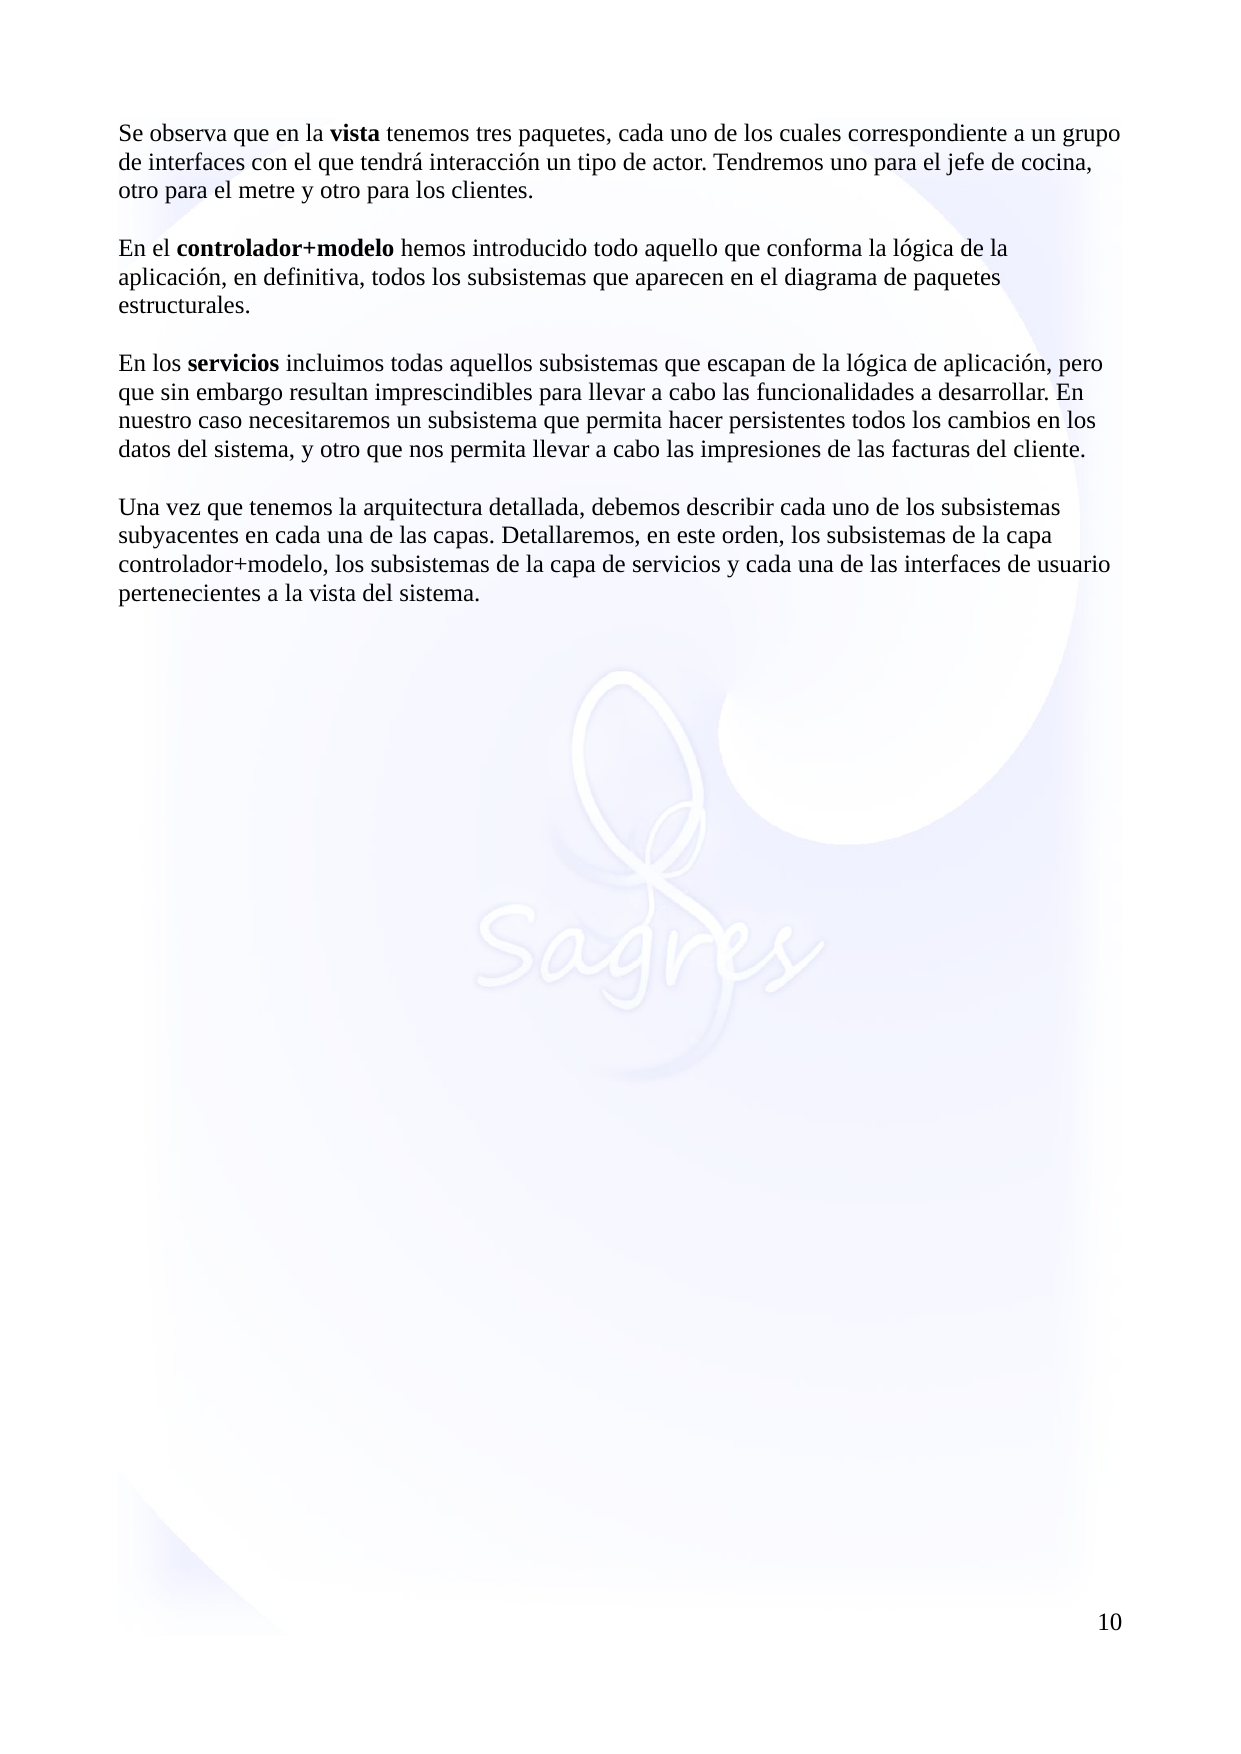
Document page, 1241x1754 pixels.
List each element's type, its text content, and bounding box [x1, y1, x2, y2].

text En el controlador+modelo hemos introducido todo aquello que conforma la lógica de la aplicación, en definitiva, todos los subsistemas que aparecen en el diagrama de paquetes estructurales. [118, 233, 1122, 319]
picture [118, 463, 1122, 492]
text Una vez que tenemos la arquitectura detallada, debemos describir cada uno de los subsistemas subyacentes en cada una de las capas. Detallaremos, en este orden, los subsistemas de la capa controlador+modelo, los subsistemas de la capa de servicios y cada una de las interfaces de usuario pertenecientes a la vista del sistema. [118, 492, 1122, 607]
picture [118, 319, 1122, 348]
picture [118, 607, 1122, 1636]
text En los servicios incluimos todas aquellos subsistemas que escapan de la lógica de aplicación, pero que sin embargo resultan imprescindibles para llevar a cabo las funcionalidades a desarrollar. En nuestro caso necesitaremos un subsistema que permita hacer persistentes todos los cambios en los datos del sistema, y otro que nos permita llevar a cabo las impresiones de las facturas del cliente. [118, 348, 1122, 463]
picture [118, 204, 1122, 233]
text Se observa que en la vista tenemos tres paquetes, cada uno de los cuales correspondiente a un grupo de interfaces con el que tendrá interacción un tipo de actor. Tendremos uno para el jefe de cocina, otro para el metre y otro para los clientes. [118, 118, 1122, 204]
